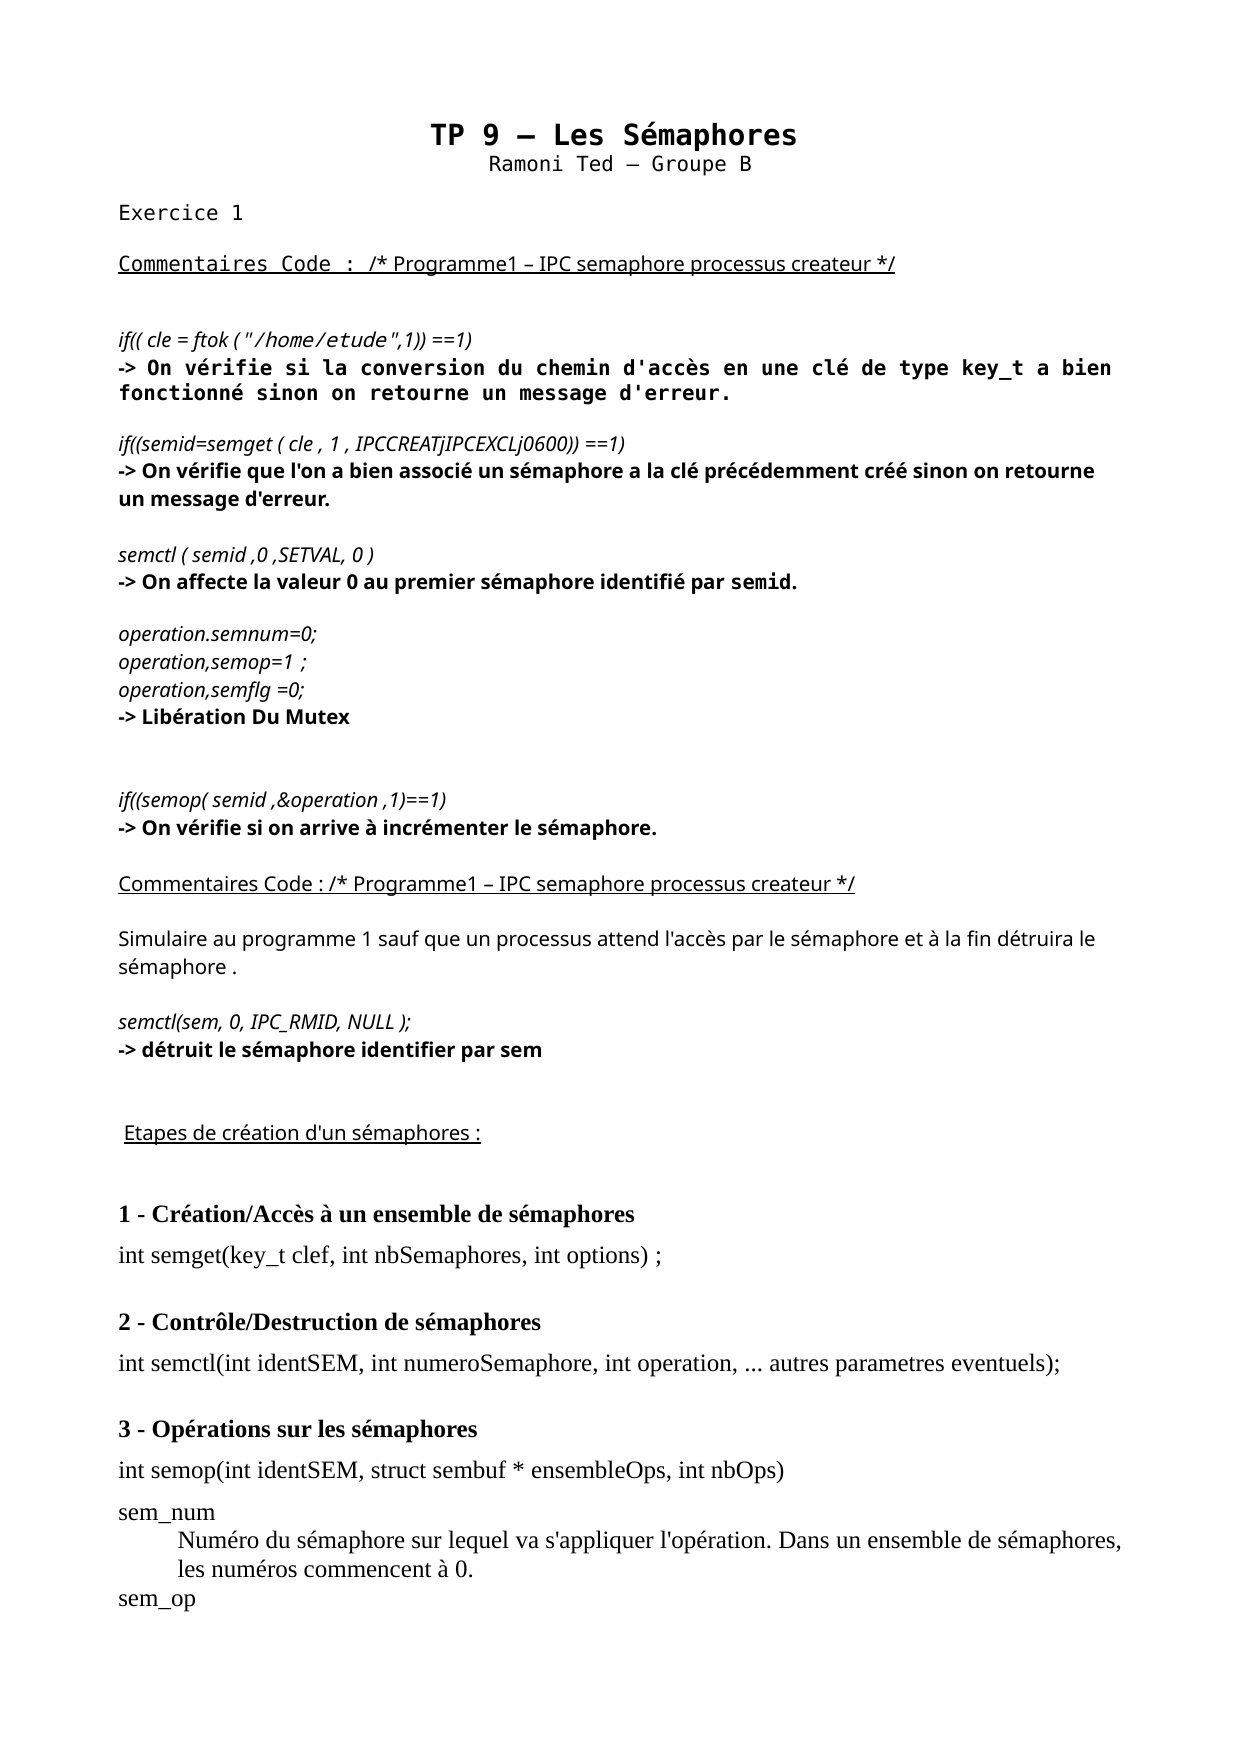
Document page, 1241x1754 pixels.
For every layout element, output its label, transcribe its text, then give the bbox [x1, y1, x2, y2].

text semctl(sem, 0, IPC_RMID, NULL ); [118, 1008, 1122, 1036]
subtitle 2 - Contrôle/Destruction de sémaphores [118, 1307, 1122, 1335]
subtitle sem_op [118, 1583, 1122, 1612]
text Commentaires Code : /* Programme1 – IPC semaphore processus createur */ [118, 869, 1122, 897]
text -> On vérifie si on arrive à incrémenter le sémaphore. [118, 814, 1122, 842]
text operation.semnum=0; [118, 620, 1122, 648]
text Ramoni Ted – Groupe B [118, 152, 1122, 176]
list Numéro du sémaphore sur lequel va s'appliquer l'opération. Dans un ensemble de sémaphores, les numéros commencent à 0. [177, 1525, 1122, 1583]
subtitle 1 - Création/Accès à un ensemble de sémaphores [118, 1199, 1122, 1228]
text -> On vérifie si la conversion du chemin d'accès en une clé de type key_t a bien fonctionné sinon on retourne un message d'erreur. [118, 353, 1122, 405]
subtitle sem_num [118, 1497, 1122, 1525]
text operation,semop=1 ; [118, 648, 1122, 675]
text int semget(key_t clef, int nbSemaphores, int options) ; [118, 1240, 1122, 1269]
text int semop(int identSEM, struct sembuf * ensembleOps, int nbOps) [118, 1455, 1122, 1484]
text -> détruit le sémaphore identifier par sem [118, 1036, 1122, 1063]
text -> On vérifie que l'on a bien associé un sémaphore a la clé précédemment créé sinon on retourne un message d'erreur. [118, 457, 1122, 512]
text operation,semflg =0; [118, 675, 1122, 703]
text Simulaire au programme 1 sauf que un processus attend l'accès par le sémaphore et à la fin détruira le sémaphore . [118, 925, 1122, 980]
text int semctl(int identSEM, int numeroSemaphore, int operation, ... autres parametres eventuels); [118, 1348, 1122, 1377]
text semctl ( semid ,0 ,SETVAL, 0 ) [118, 540, 1122, 568]
text -> Libération Du Mutex [118, 703, 1122, 731]
text -> On affecte la valeur 0 au premier sémaphore identifié par semid. [118, 568, 1122, 596]
text if((semop( semid ,&operation ,1)==1) [118, 786, 1122, 814]
text Etapes de création d'un sémaphores : [118, 1119, 1122, 1146]
text if(( cle = ftok ("/home/etude",1)) ==1) [118, 325, 1122, 353]
subtitle 3 - Opérations sur les sémaphores [118, 1414, 1122, 1443]
text if((semid=semget ( cle , 1 , IPCCREATjIPCEXCLj0600)) ==1) [118, 429, 1122, 457]
text Exercice 1 [118, 201, 1122, 225]
text Commentaires Code : /* Programme1 – IPC semaphore processus createur */ [118, 249, 1122, 277]
text TP 9 – Les Sémaphores [118, 118, 1122, 152]
